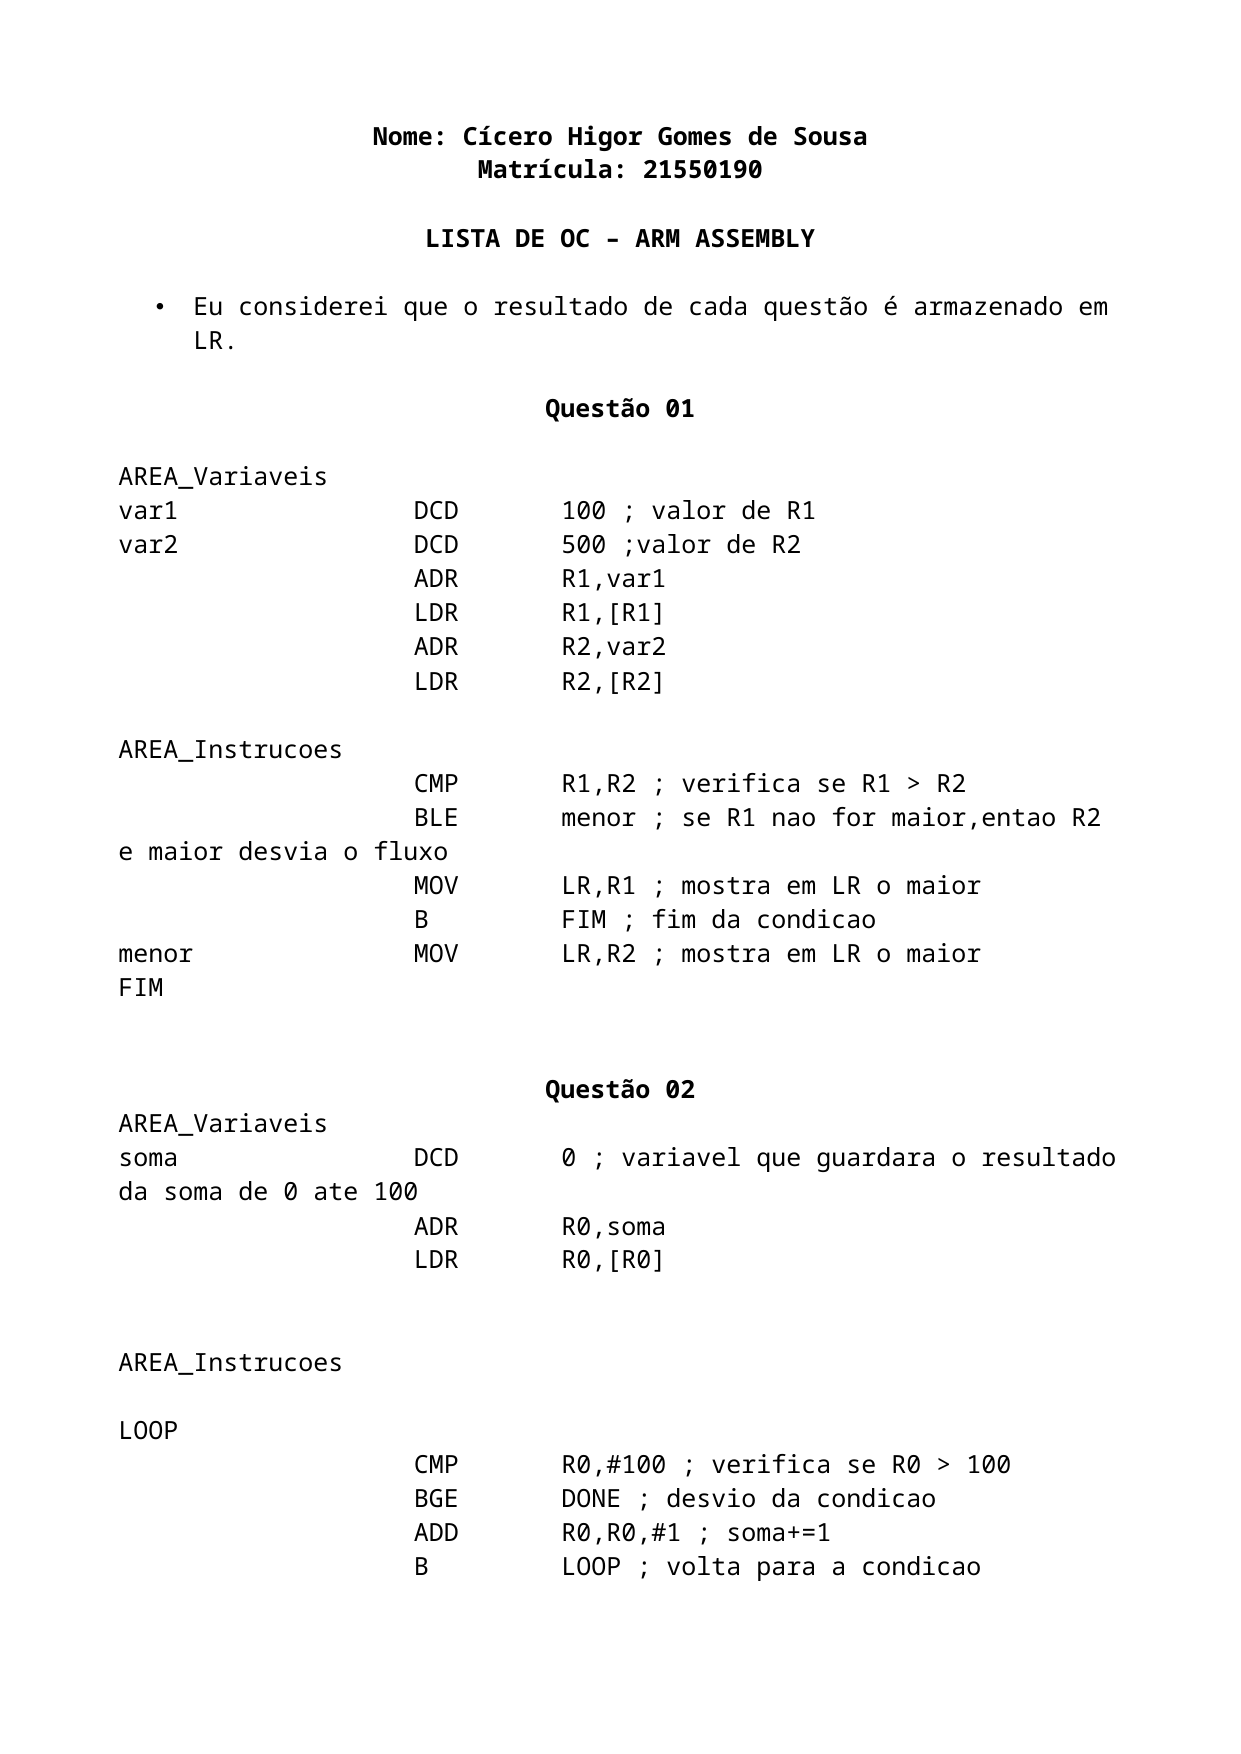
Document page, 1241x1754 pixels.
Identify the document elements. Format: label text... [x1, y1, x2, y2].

text Questão 02 [118, 1072, 1122, 1106]
text var2 DCD 500 ;valor de R2 [118, 527, 1122, 561]
text FIM [118, 970, 1122, 1004]
text AREA_Variaveis [118, 459, 1122, 493]
text menor MOV LR,R2 ; mostra em LR o maior [118, 936, 1122, 970]
text LDR R0,[R0] [118, 1242, 1122, 1276]
text Questão 01 [118, 391, 1122, 425]
text B FIM ; fim da condicao [118, 902, 1122, 936]
text var1 DCD 100 ; valor de R1 [118, 493, 1122, 527]
text LDR R2,[R2] [118, 663, 1122, 697]
text ADR R1,var1 [118, 561, 1122, 595]
text Matrícula: 21550190 [118, 152, 1122, 186]
text Nome: Cícero Higor Gomes de Sousa [118, 118, 1122, 152]
text LDR R1,[R1] [118, 595, 1122, 629]
text ADD R0,R0,#1 ; soma+=1 [118, 1515, 1122, 1549]
text MOV LR,R1 ; mostra em LR o maior [118, 867, 1122, 902]
text AREA_Variaveis [118, 1106, 1122, 1140]
text AREA_Instrucoes [118, 731, 1122, 765]
text BLE menor ; se R1 nao for maior,entao R2 e maior desvia o fluxo [118, 799, 1122, 867]
text CMP R0,#100 ; verifica se R0 > 100 [118, 1447, 1122, 1481]
text soma DCD 0 ; variavel que guardara o resultado da soma de 0 ate 100 [118, 1140, 1122, 1208]
text BGE DONE ; desvio da condicao [118, 1481, 1122, 1515]
list Eu considerei que o resultado de cada questão é armazenado em LR. [156, 288, 1122, 357]
text AREA_Instrucoes [118, 1344, 1122, 1378]
text ADR R2,var2 [118, 629, 1122, 663]
text LISTA DE OC – ARM ASSEMBLY [118, 220, 1122, 254]
text B LOOP ; volta para a condicao [118, 1549, 1122, 1583]
text LOOP [118, 1412, 1122, 1447]
text ADR R0,soma [118, 1208, 1122, 1242]
text CMP R1,R2 ; verifica se R1 > R2 [118, 765, 1122, 799]
